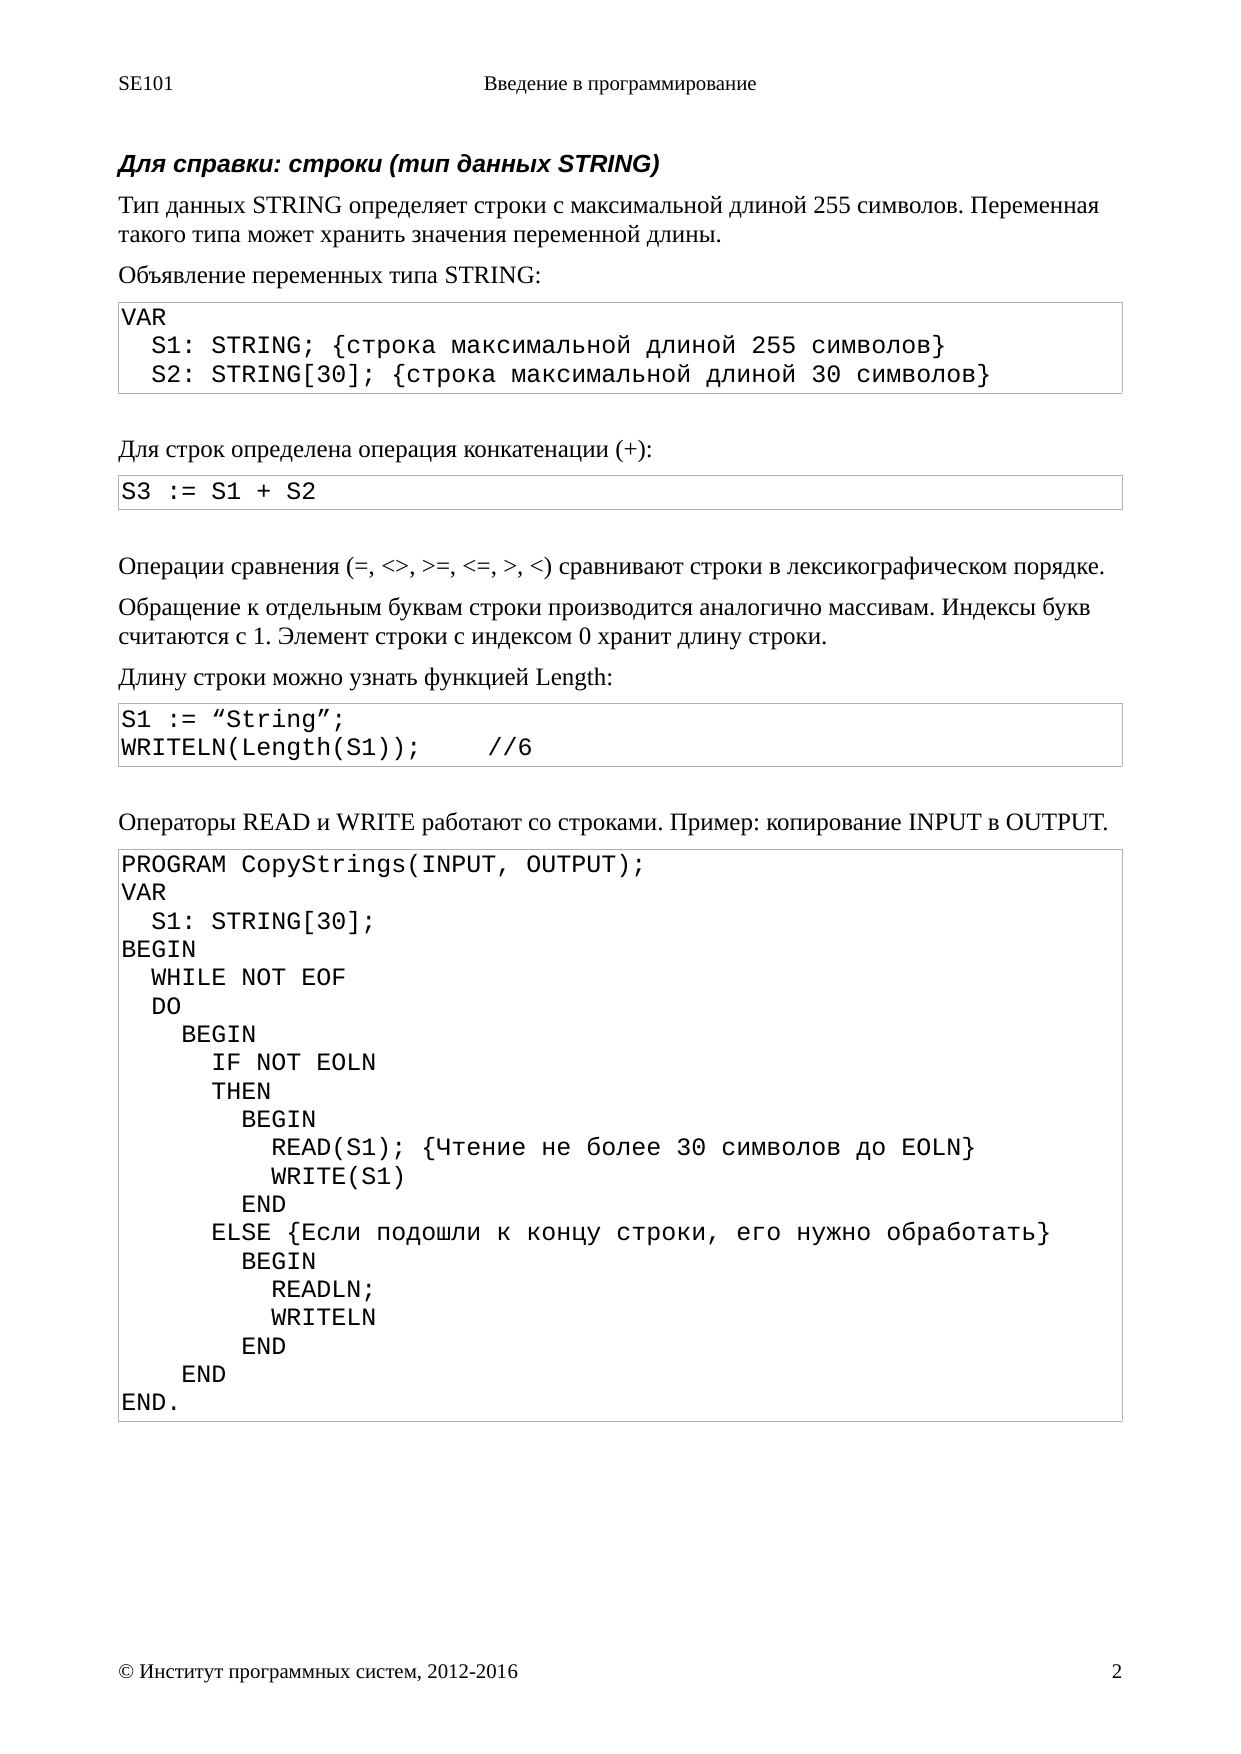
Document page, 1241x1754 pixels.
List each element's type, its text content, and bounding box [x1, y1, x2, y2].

text S1: STRING; {строка максимальной длиной 255 символов} [119, 330, 1122, 358]
text WRITE(S1) [119, 1160, 1122, 1188]
text READ(S1); {Чтение не более 30 символов до EOLN} [119, 1132, 1122, 1160]
text S3 := S1 + S2 [119, 476, 1122, 509]
text S2: STRING[30]; {строка максимальной длиной 30 символов} [119, 358, 1122, 393]
text IF NOT EOLN [119, 1047, 1122, 1075]
text BEGIN [119, 1245, 1122, 1273]
text VAR [119, 303, 1122, 330]
text WRITELN [119, 1302, 1122, 1330]
text READLN; [119, 1273, 1122, 1302]
text BEGIN [119, 1018, 1122, 1047]
text END [119, 1188, 1122, 1217]
text WHILE NOT EOF [119, 962, 1122, 990]
text Длину строки можно узнать функцией Length: [118, 662, 1122, 691]
text VAR [119, 877, 1122, 905]
text Операции сравнения (=, <>, >=, <=, >, <) сравнивают строки в лексикографическом порядке. [118, 551, 1122, 579]
text END. [119, 1387, 1122, 1421]
text WRITELN(Length(S1)); //6 [119, 732, 1122, 766]
text Тип данных STRING определяет строки с максимальной длиной 255 символов. Переменная такого типа может хранить значения переменной длины. [118, 190, 1122, 248]
text BEGIN [119, 1103, 1122, 1132]
text Для строк определена операция конкатенации (+): [118, 434, 1122, 463]
text S1: STRING[30]; [119, 905, 1122, 933]
text Обращение к отдельным буквам строки производится аналогично массивам. Индексы букв считаются с 1. Элемент строки с индексом 0 хранит длину строки. [118, 592, 1122, 649]
text END [119, 1330, 1122, 1358]
text ELSE {Если подошли к концу строки, его нужно обработать} [119, 1217, 1122, 1245]
text Объявление переменных типа STRING: [118, 260, 1122, 289]
text END [119, 1358, 1122, 1387]
subtitle Для cправки: строки (тип данных STRING) [118, 149, 1122, 178]
text THEN [119, 1075, 1122, 1103]
text Операторы READ и WRITE работают со строками. Пример: копирование INPUT в OUTPUT. [118, 807, 1122, 836]
text S1 := “String”; [119, 704, 1122, 732]
text BEGIN [119, 933, 1122, 962]
text DO [119, 990, 1122, 1018]
text PROGRAM CopyStrings(INPUT, OUTPUT); [119, 850, 1122, 877]
